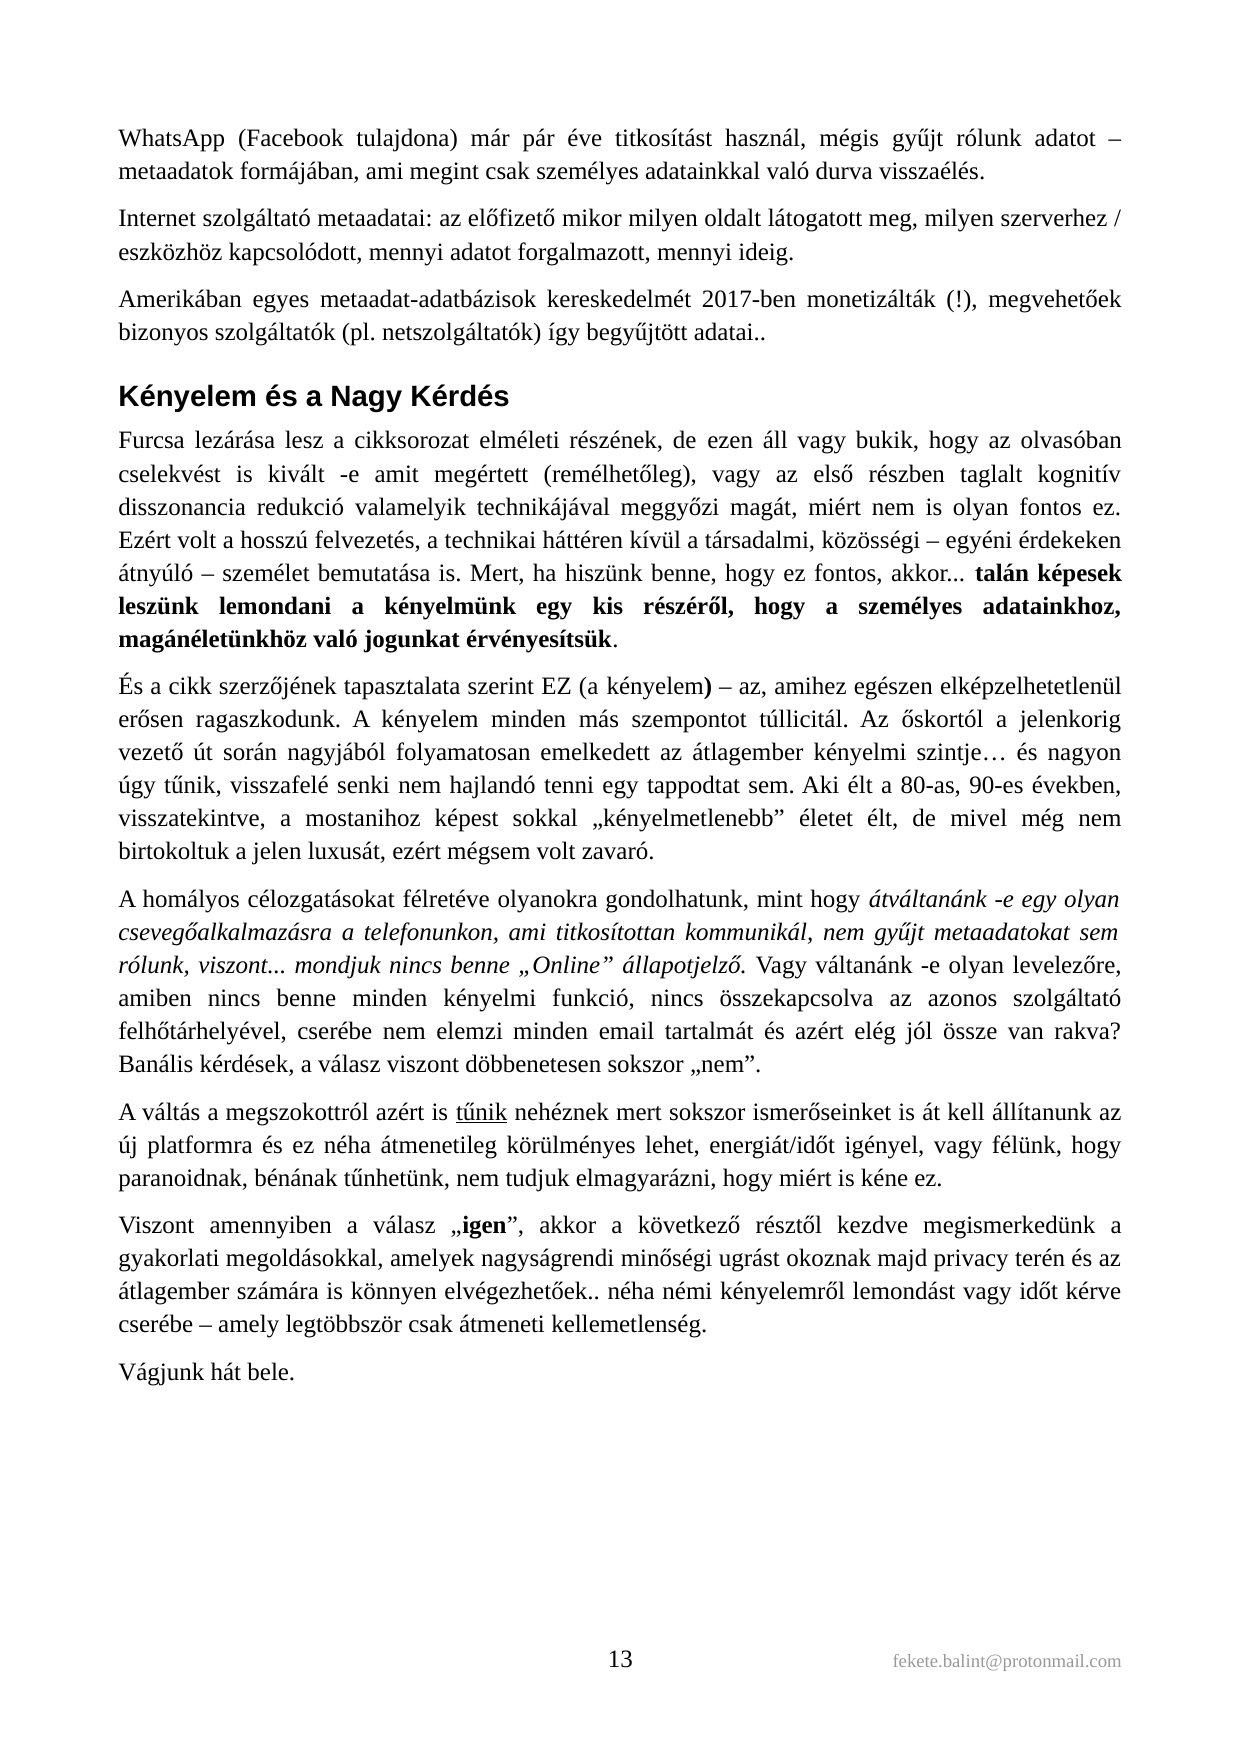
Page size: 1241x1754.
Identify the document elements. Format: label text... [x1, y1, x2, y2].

text Internet szolgáltató metaadatai: az előfizető mikor milyen oldalt látogatott meg, milyen szerverhez / eszközhöz kapcsolódott, mennyi adatot forgalmazott, mennyi ideig. [118, 203, 1122, 265]
text A homályos célozgatásokat félretéve olyanokra gondolhatunk, mint hogy átváltanánk -e egy olyan csevegőalkalmazásra a telefonunkon, ami titkosítottan kommunikál, nem gyűjt metaadatokat sem rólunk, viszont... mondjuk nincs benne „Online” állapotjelző. Vagy váltanánk -e olyan levelezőre, amiben nincs benne minden kényelmi funkció, nincs összekapcsolva az azonos szolgáltató felhőtárhelyével, cserébe nem elemzi minden email tartalmát és azért elég jól össze van rakva? Banális kérdések, a válasz viszont döbbenetesen sokszor „nem”. [118, 884, 1122, 1078]
text Amerikában egyes metaadat-adatbázisok kereskedelmét 2017-ben monetizálták (!), megvehetőek bizonyos szolgáltatók (pl. netszolgáltatók) így begyűjtött adatai.. [118, 284, 1122, 346]
text Viszont amennyiben a válasz „igen”, akkor a következő résztől kezdve megismerkedünk a gyakorlati megoldásokkal, amelyek nagyságrendi minőségi ugrást okoznak majd privacy terén és az átlagember számára is könnyen elvégezhetőek.. néha némi kényelemről lemondást vagy időt kérve cserébe – amely legtöbbször csak átmeneti kellemetlenség. [118, 1210, 1122, 1338]
text Vágjunk hát bele. [118, 1357, 1122, 1386]
subtitle Kényelem és a Nagy Kérdés [118, 379, 1122, 413]
text WhatsApp (Facebook tulajdona) már pár éve titkosítást használ, mégis gyűjt rólunk adatot – metaadatok formájában, ami megint csak személyes adatainkkal való durva visszaélés. [118, 123, 1122, 185]
text A váltás a megszokottról azért is tűnik nehéznek mert sokszor ismerőseinket is át kell állítanunk az új platformra és ez néha átmenetileg körülményes lehet, energiát/időt igényel, vagy félünk, hogy paranoidnak, bénának tűnhetünk, nem tudjuk elmagyarázni, hogy miért is kéne ez. [118, 1097, 1122, 1192]
text És a cikk szerzőjének tapasztalata szerint EZ (a kényelem) – az, amihez egészen elképzelhetetlenül erősen ragaszkodunk. A kényelem minden más szempontot túllicitál. Az őskortól a jelenkorig vezető út során nagyjából folyamatosan emelkedett az átlagember kényelmi szintje… és nagyon úgy tűnik, visszafelé senki nem hajlandó tenni egy tappodtat sem. Aki élt a 80-as, 90-es években, visszatekintve, a mostanihoz képest sokkal „kényelmetlenebb” életet élt, de mivel még nem birtokoltuk a jelen luxusát, ezért mégsem volt zavaró. [118, 671, 1122, 865]
text Furcsa lezárása lesz a cikksorozat elméleti részének, de ezen áll vagy bukik, hogy az olvasóban cselekvést is kivált -e amit megértett (remélhetőleg), vagy az első részben taglalt kognitív disszonancia redukció valamelyik technikájával meggyőzi magát, miért nem is olyan fontos ez. Ezért volt a hosszú felvezetés, a technikai háttéren kívül a társadalmi, közösségi – egyéni érdekeken átnyúló – személet bemutatása is. Mert, ha hiszünk benne, hogy ez fontos, akkor... talán képesek leszünk lemondani a kényelmünk egy kis részéről, hogy a személyes adatainkhoz, magánéletünkhöz való jogunkat érvényesítsük. [118, 426, 1122, 652]
